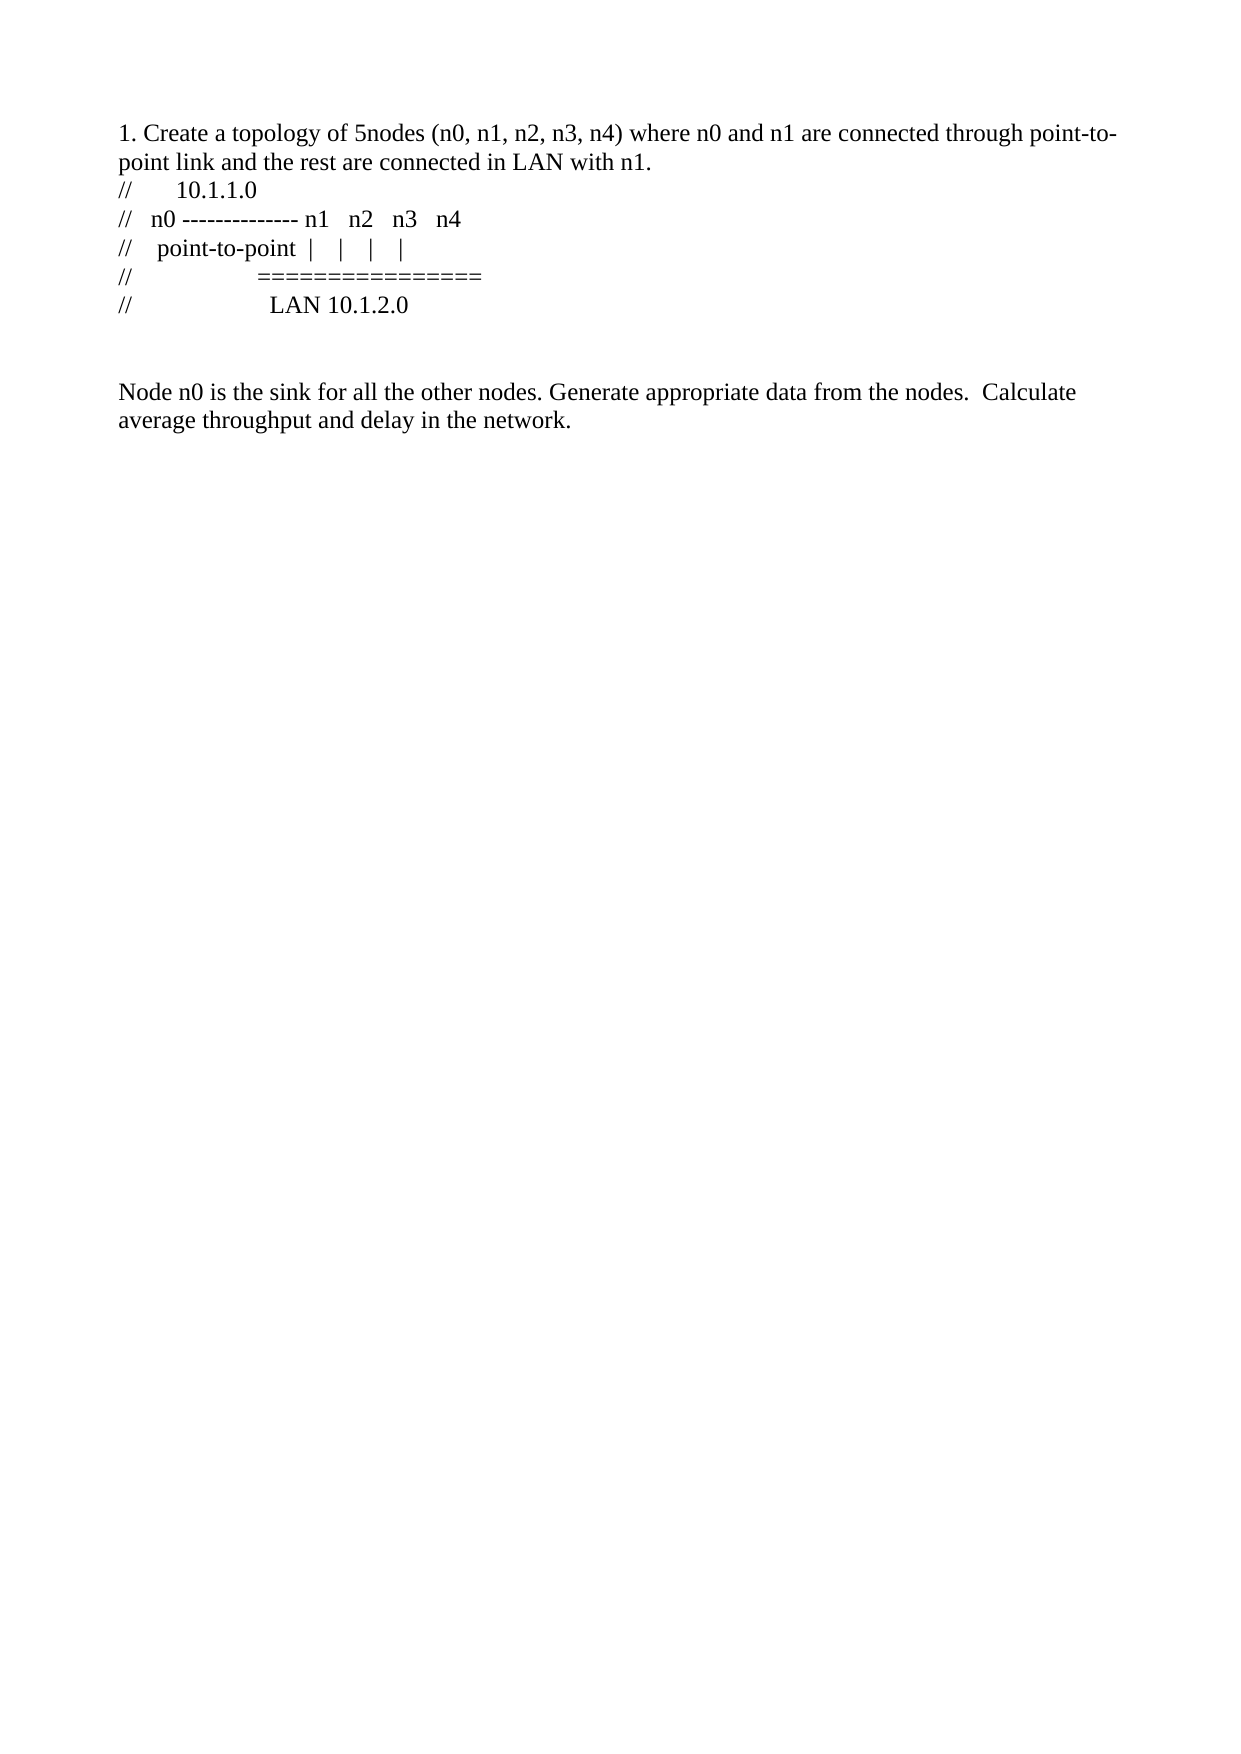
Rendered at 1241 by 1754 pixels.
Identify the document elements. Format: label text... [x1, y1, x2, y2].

text Node n0 is the sink for all the other nodes. Generate appropriate data from the nodes. Calculate average throughput and delay in the network. [118, 377, 1122, 434]
text // ================ [118, 262, 1122, 291]
text // 10.1.1.0 [118, 176, 1122, 204]
text 1. Create a topology of 5nodes (n0, n1, n2, n3, n4) where n0 and n1 are connected through point-to-point link and the rest are connected in LAN with n1. [118, 118, 1122, 176]
text // LAN 10.1.2.0 [118, 291, 1122, 319]
text // point-to-point | | | | [118, 233, 1122, 262]
text // n0 -------------- n1 n2 n3 n4 [118, 204, 1122, 233]
